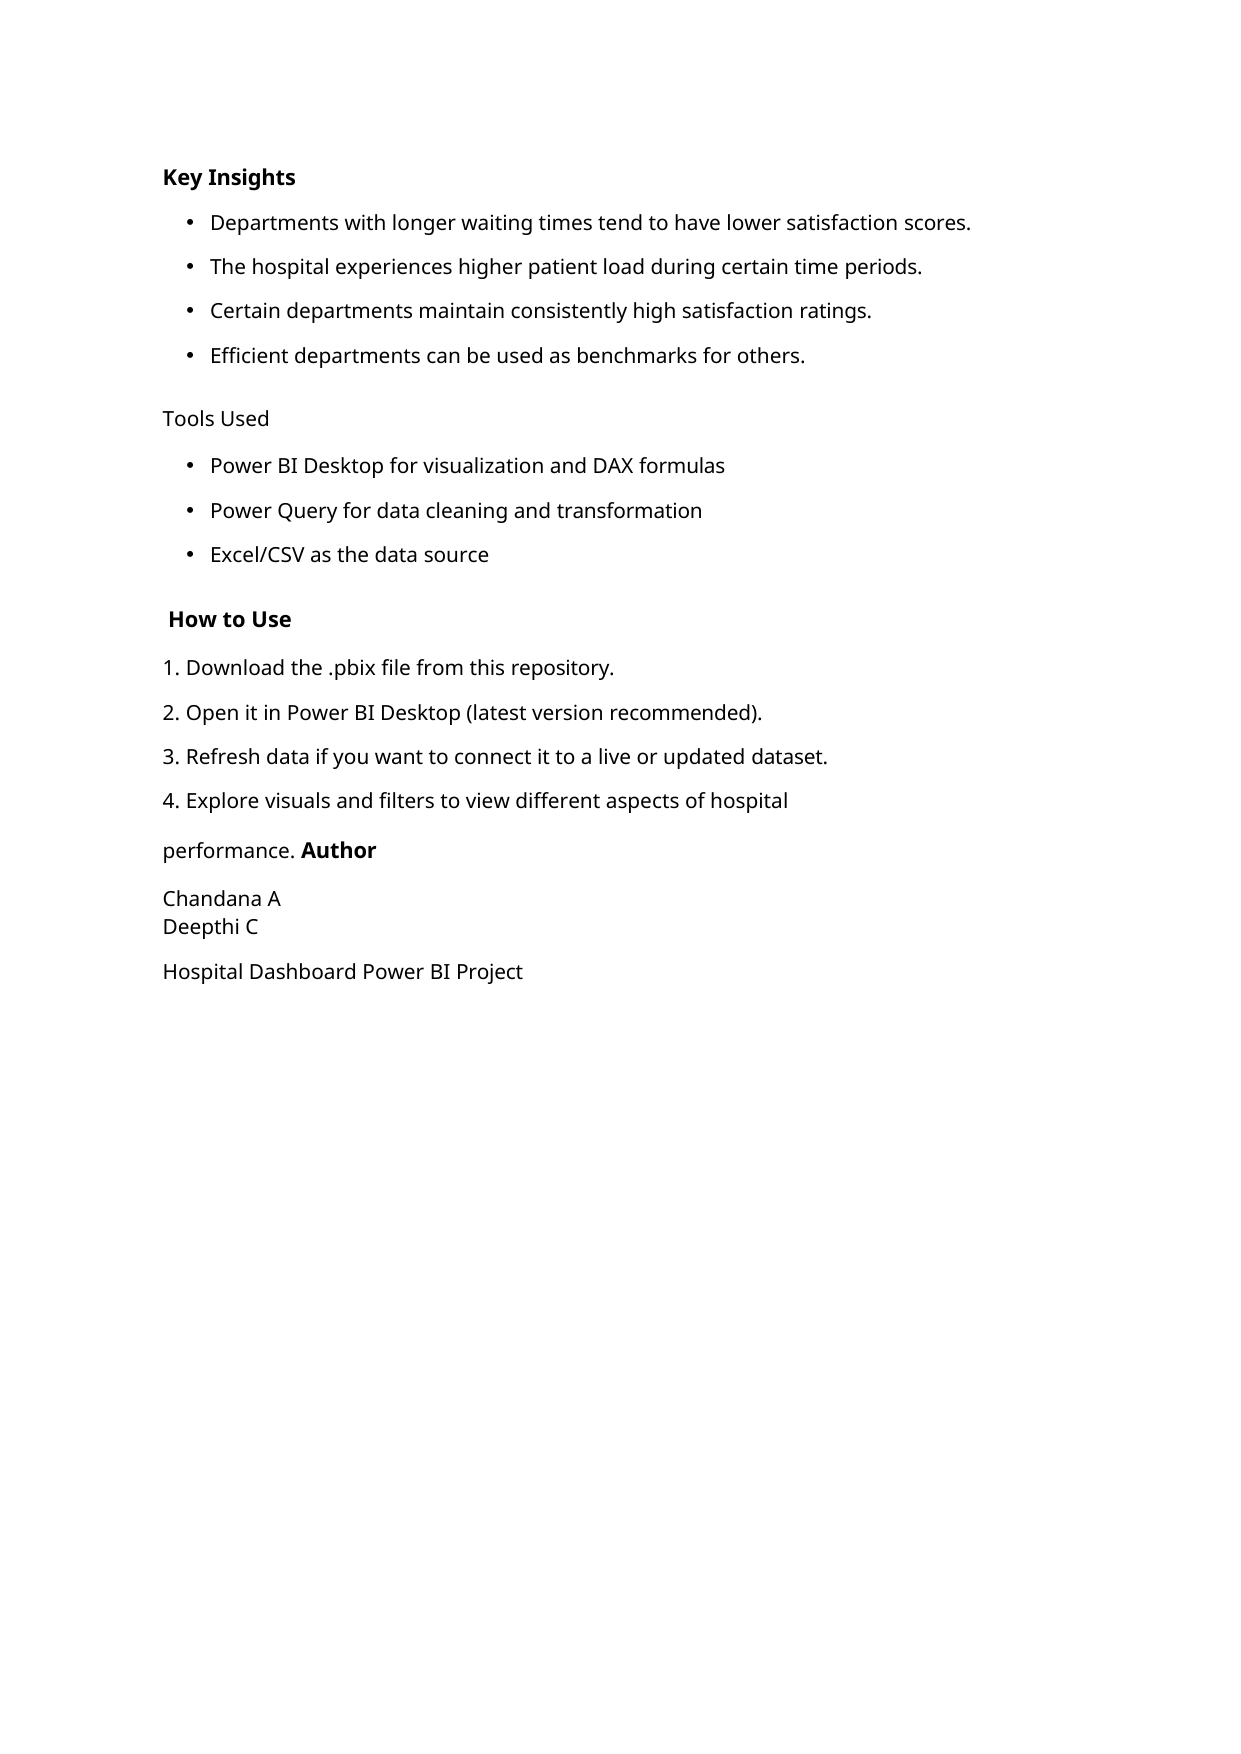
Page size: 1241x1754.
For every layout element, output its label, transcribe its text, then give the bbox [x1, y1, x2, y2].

list Departments with longer waiting times tend to have lower satisfaction scores. [186, 208, 1078, 236]
list Refresh data if you want to connect it to a live or updated dataset. [162, 742, 1078, 771]
list Certain departments maintain consistently high satisfaction ratings. [186, 297, 1078, 325]
text Chandana A [162, 884, 1078, 912]
text Deepthi C [162, 912, 1078, 941]
list Efficient departments can be used as benchmarks for others. [186, 341, 1078, 369]
text Hospital Dashboard Power BI Project [162, 957, 1078, 985]
list The hospital experiences higher patient load during certain time periods. [186, 252, 1078, 281]
list How to Use [162, 604, 1078, 633]
text Key Insights [162, 162, 1078, 192]
list Excel/CSV as the data source [186, 541, 1078, 569]
list Download the .pbix file from this repository. [162, 653, 1078, 682]
list Power BI Desktop for visualization and DAX formulas [186, 452, 1078, 480]
list Tools Used [162, 404, 1078, 433]
list Power Query for data cleaning and transformation [186, 496, 1078, 524]
list Open it in Power BI Desktop (latest version recommended). [162, 698, 1078, 726]
list Explore visuals and filters to view different aspects of hospital performance. Author [162, 787, 881, 864]
